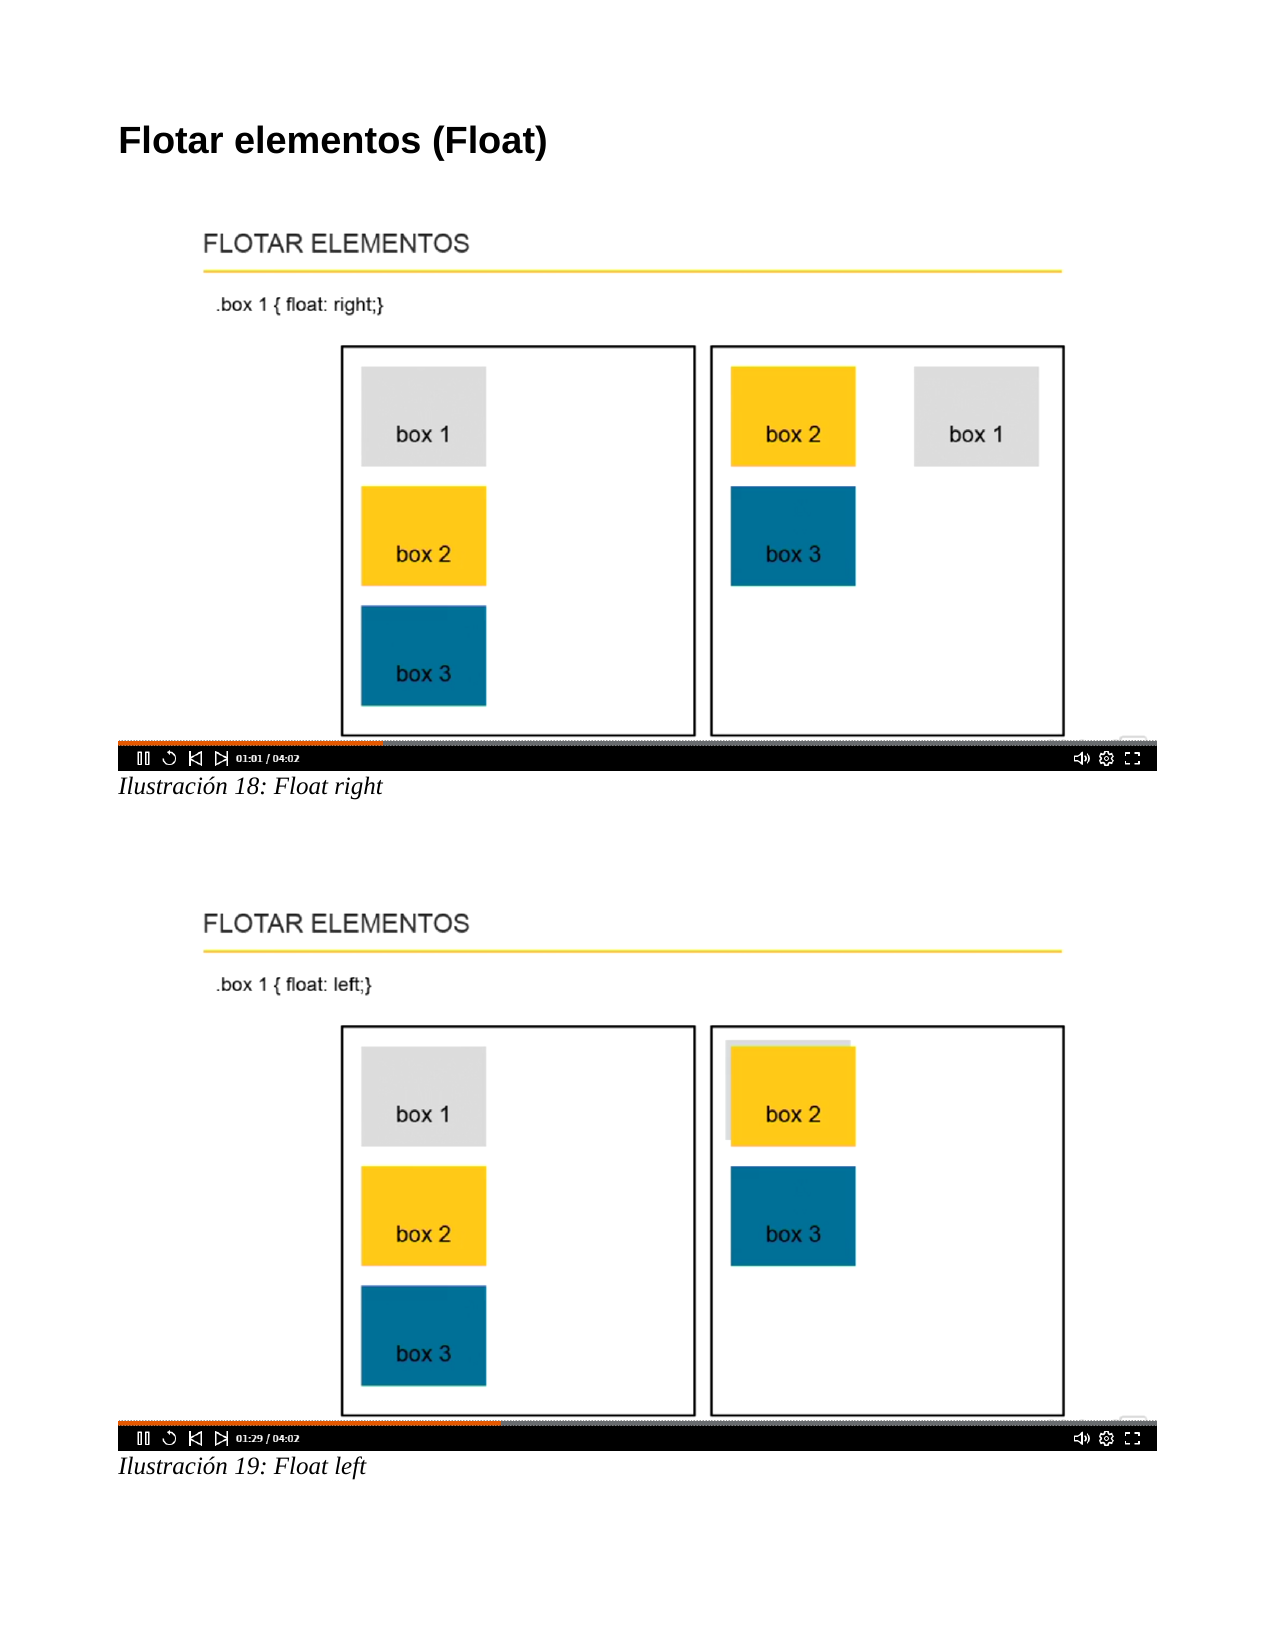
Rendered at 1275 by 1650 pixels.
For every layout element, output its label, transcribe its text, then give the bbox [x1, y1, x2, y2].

text Ilustración 18: Float right [118, 771, 1157, 799]
picture [118, 866, 1157, 1451]
text Ilustración 19: Float left [118, 1451, 1157, 1479]
picture [118, 186, 1157, 771]
subtitle Flotar elementos (Float) [118, 118, 1157, 162]
